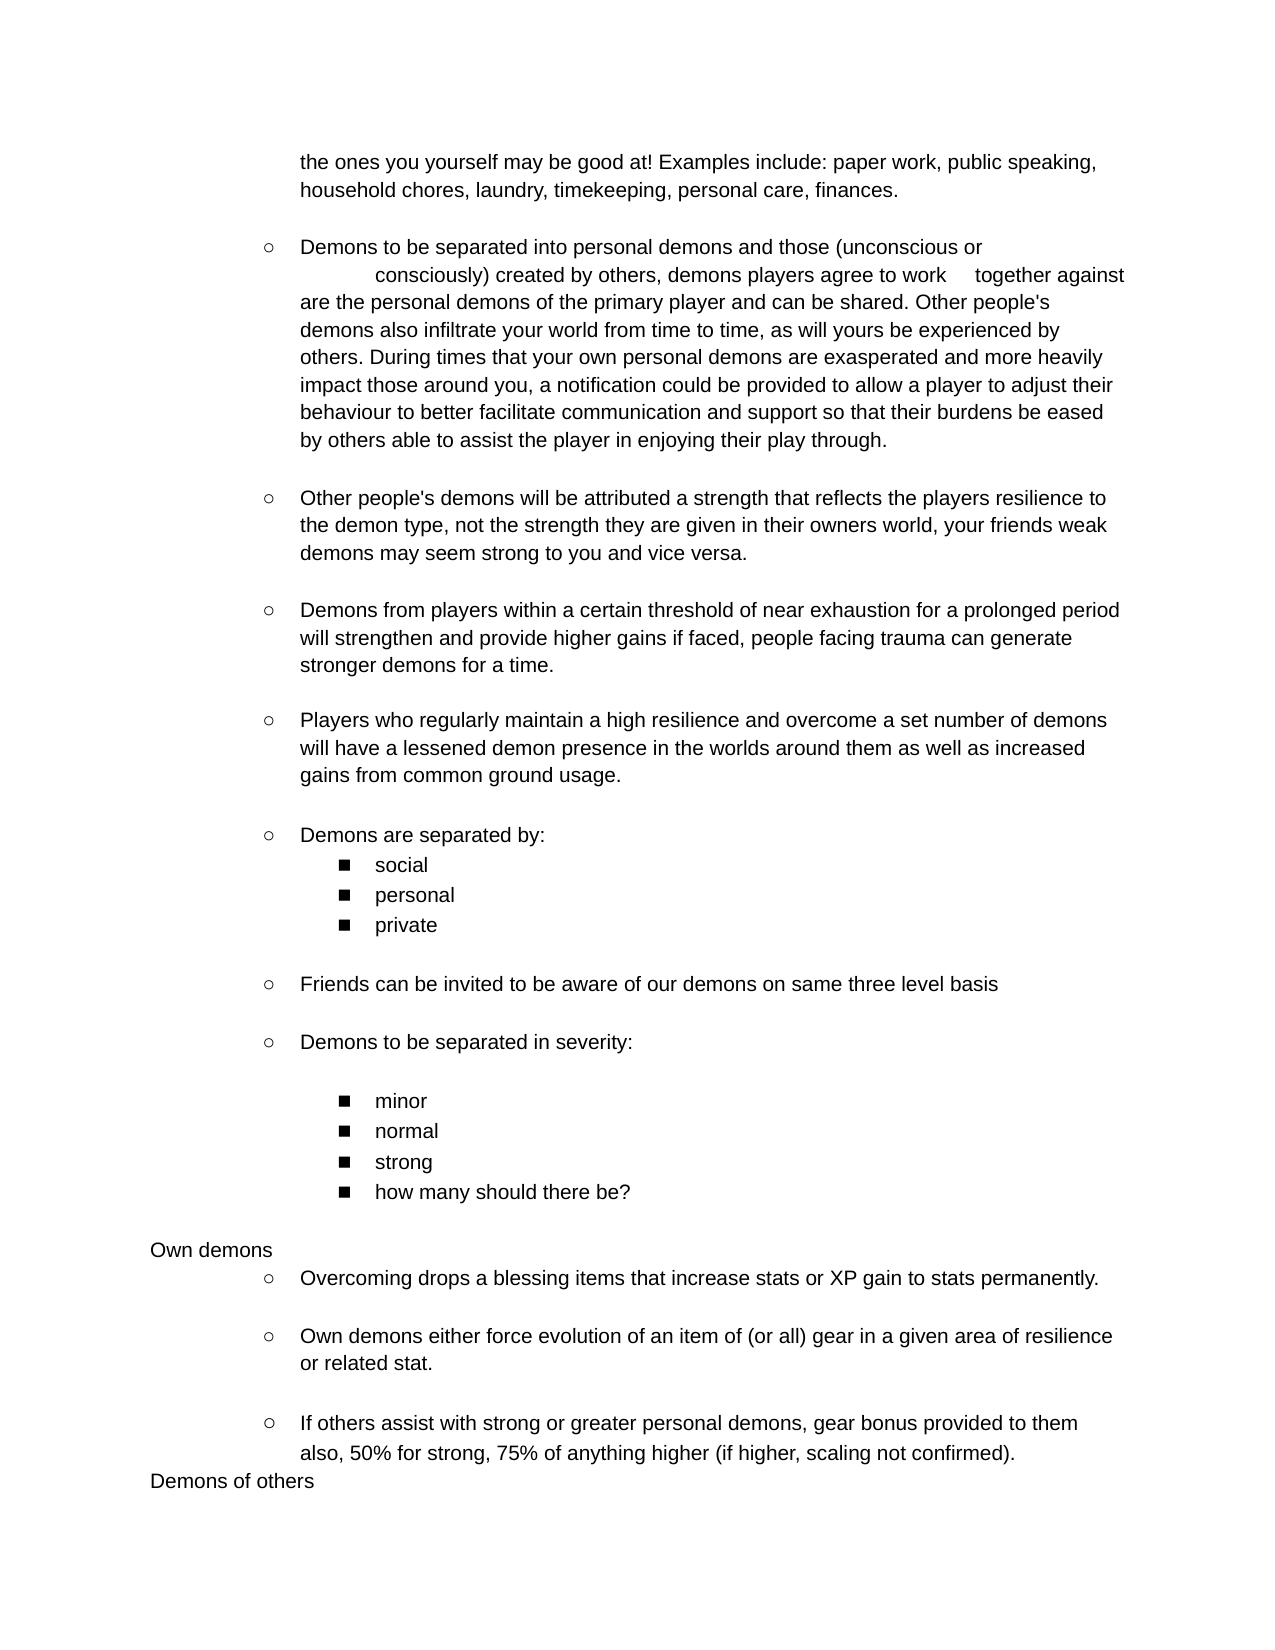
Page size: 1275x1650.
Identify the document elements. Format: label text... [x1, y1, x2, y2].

list Players who regularly maintain a high resilience and overcome a set number of demons will have a lessened demon presence in the worlds around them as well as increased gains from common ground usage. [262, 708, 1125, 787]
list normal [337, 1117, 1125, 1144]
list Demons to be separated in severity: [262, 1029, 1125, 1053]
list Own demons either force evolution of an item of (or all) gear in a given area of resilience or related stat. [262, 1323, 1125, 1375]
list strong [337, 1148, 1125, 1174]
list Demons to be separated into personal demons and those (unconscious or consciously) created by others, demons players agree to work together against are the personal demons of the primary player and can be shared. Other people's demons also infiltrate your world from time to time, as will yours be experienced by others. During times that your own personal demons are exasperated and more heavily impact those around you, a notification could be provided to allow a player to adjust their behaviour to better facilitate communication and support so that their burdens be eased by others able to assist the player in enjoying their play through. [262, 235, 1125, 452]
list how many should there be? [337, 1178, 1125, 1204]
list personal [337, 881, 1125, 908]
list Demons from players within a certain threshold of near exhaustion for a prolonged period will strengthen and provide higher gains if faced, people facing trauma can generate stronger demons for a time. [262, 598, 1125, 677]
list minor [337, 1087, 1125, 1114]
list the ones you yourself may be good at! Examples include: paper work, public speaking, household chores, laundry, timekeeping, personal care, finances. [262, 150, 1125, 201]
list Friends can be invited to be aware of our demons on same three level basis [262, 972, 1125, 996]
list Overcoming drops a blessing items that increase stats or XP gain to stats permanently. [262, 1266, 1125, 1290]
list Other people's demons will be attributed a strength that reflects the players resilience to the demon type, not the strength they are given in their owners world, your friends weak demons may seem strong to you and vice versa. [262, 485, 1125, 564]
list private [337, 911, 1125, 938]
list Demons are separated by: [262, 821, 1125, 847]
text Demons of others [150, 1469, 1125, 1493]
list social [337, 851, 1125, 877]
text Own demons [150, 1238, 1125, 1262]
list If others assist with strong or greater personal demons, gear bonus provided to them also, 50% for strong, 75% of anything higher (if higher, scaling not confirmed). [262, 1409, 1125, 1465]
